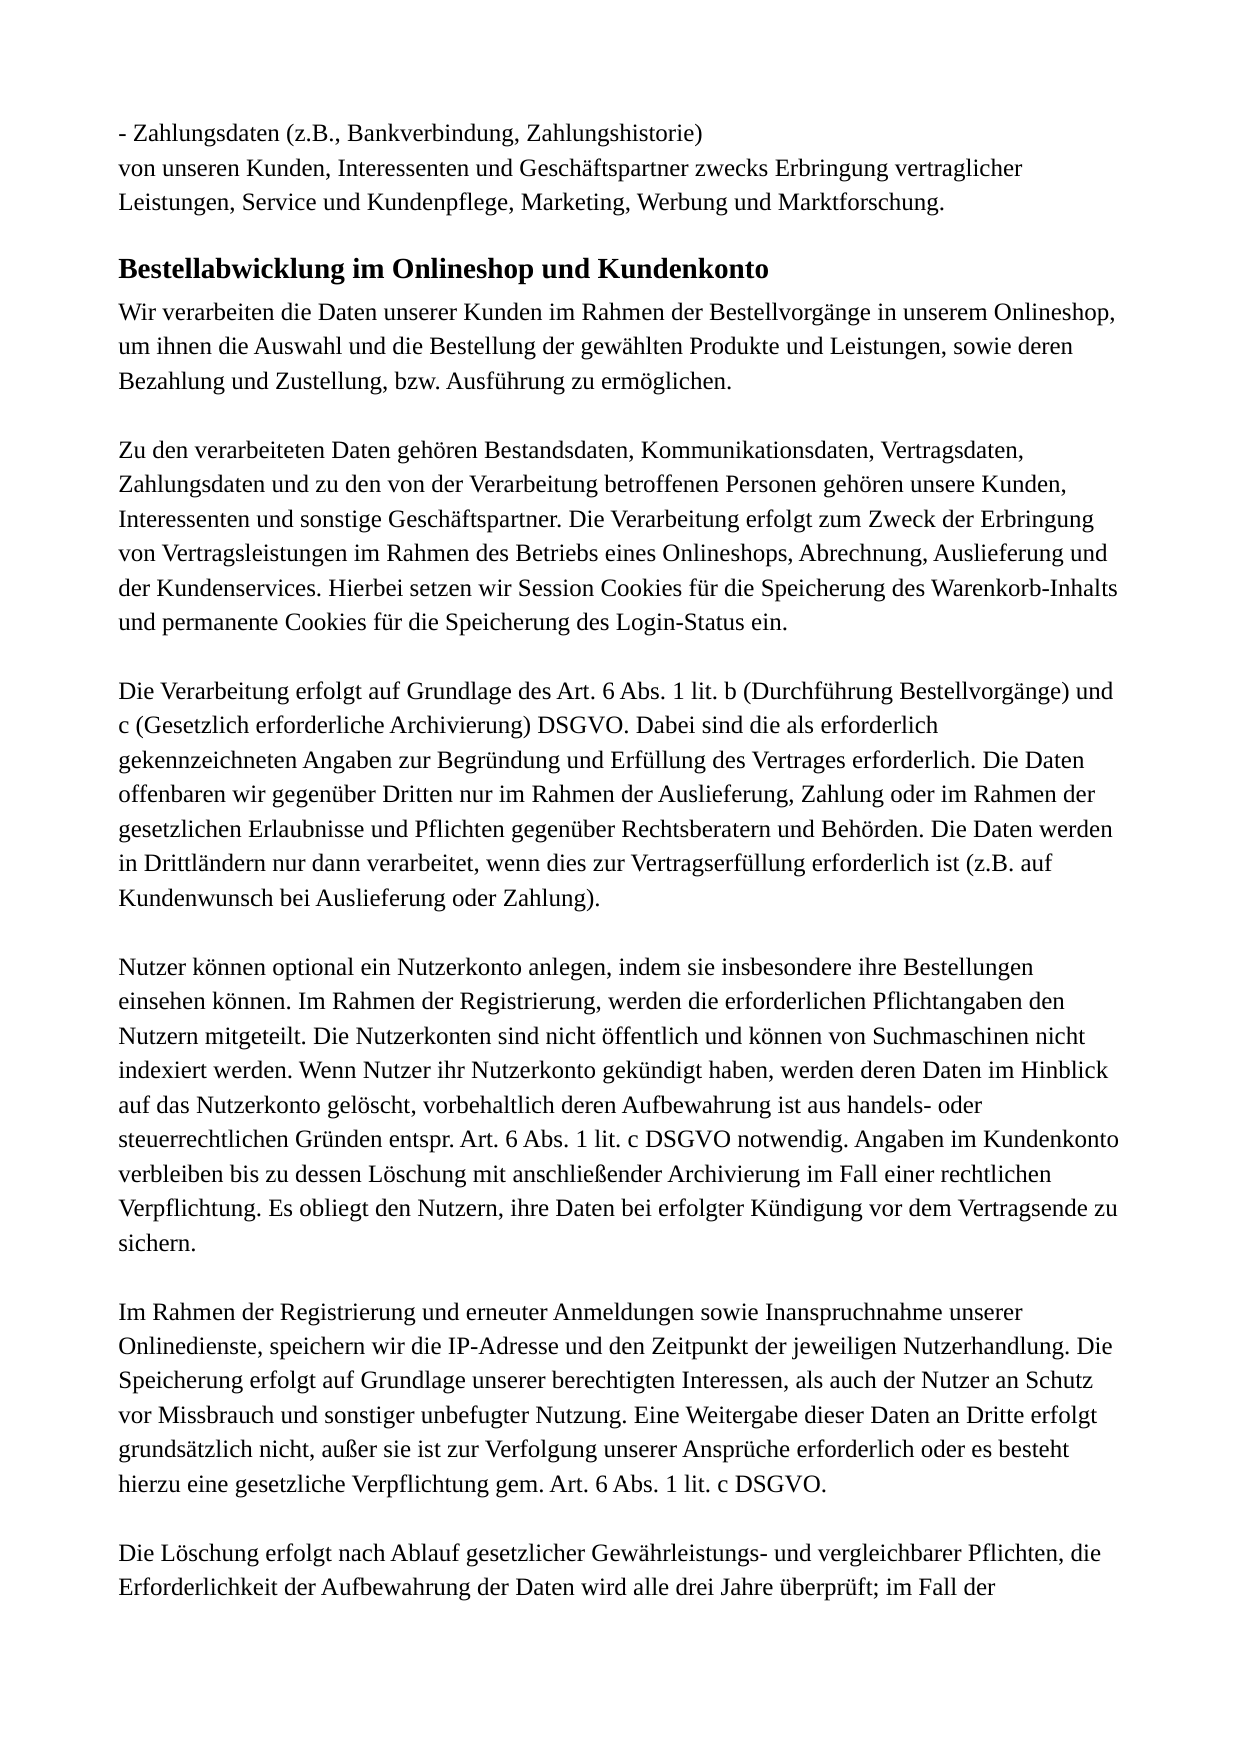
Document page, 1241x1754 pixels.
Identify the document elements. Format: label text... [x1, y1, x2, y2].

text - Zahlungsdaten (z.B., Bankverbindung, Zahlungshistorie) von unseren Kunden, Interessenten und Geschäftspartner zwecks Erbringung vertraglicher Leistungen, Service und Kundenpflege, Marketing, Werbung und Marktforschung. [118, 118, 1122, 216]
subtitle Bestellabwicklung im Onlineshop und Kundenkonto [118, 251, 1122, 284]
text Wir verarbeiten die Daten unserer Kunden im Rahmen der Bestellvorgänge in unserem Onlineshop, um ihnen die Auswahl und die Bestellung der gewählten Produkte und Leistungen, sowie deren Bezahlung und Zustellung, bzw. Ausführung zu ermöglichen. Zu den verarbeiteten Daten gehören Bestandsdaten, Kommunikationsdaten, Vertragsdaten, Zahlungsdaten und zu den von der Verarbeitung betroffenen Personen gehören unsere Kunden, Interessenten und sonstige Geschäftspartner. Die Verarbeitung erfolgt zum Zweck der Erbringung von Vertragsleistungen im Rahmen des Betriebs eines Onlineshops, Abrechnung, Auslieferung und der Kundenservices. Hierbei setzen wir Session Cookies für die Speicherung des Warenkorb-Inhalts und permanente Cookies für die Speicherung des Login-Status ein. Die Verarbeitung erfolgt auf Grundlage des Art. 6 Abs. 1 lit. b (Durchführung Bestellvorgänge) und c (Gesetzlich erforderliche Archivierung) DSGVO. Dabei sind die als erforderlich gekennzeichneten Angaben zur Begründung und Erfüllung des Vertrages erforderlich. Die Daten offenbaren wir gegenüber Dritten nur im Rahmen der Auslieferung, Zahlung oder im Rahmen der gesetzlichen Erlaubnisse und Pflichten gegenüber Rechtsberatern und Behörden. Die Daten werden in Drittländern nur dann verarbeitet, wenn dies zur Vertragserfüllung erforderlich ist (z.B. auf Kundenwunsch bei Auslieferung oder Zahlung). Nutzer können optional ein Nutzerkonto anlegen, indem sie insbesondere ihre Bestellungen einsehen können. Im Rahmen der Registrierung, werden die erforderlichen Pflichtangaben den Nutzern mitgeteilt. Die Nutzerkonten sind nicht öffentlich und können von Suchmaschinen nicht indexiert werden. Wenn Nutzer ihr Nutzerkonto gekündigt haben, werden deren Daten im Hinblick auf das Nutzerkonto gelöscht, vorbehaltlich deren Aufbewahrung ist aus handels- oder steuerrechtlichen Gründen entspr. Art. 6 Abs. 1 lit. c DSGVO notwendig. Angaben im Kundenkonto verbleiben bis zu dessen Löschung mit anschließender Archivierung im Fall einer rechtlichen Verpflichtung. Es obliegt den Nutzern, ihre Daten bei erfolgter Kündigung vor dem Vertragsende zu sichern. Im Rahmen der Registrierung und erneuter Anmeldungen sowie Inanspruchnahme unserer Onlinedienste, speichern wir die IP-Adresse und den Zeitpunkt der jeweiligen Nutzerhandlung. Die Speicherung erfolgt auf Grundlage unserer berechtigten Interessen, als auch der Nutzer an Schutz vor Missbrauch und sonstiger unbefugter Nutzung. Eine Weitergabe dieser Daten an Dritte erfolgt grundsätzlich nicht, außer sie ist zur Verfolgung unserer Ansprüche erforderlich oder es besteht hierzu eine gesetzliche Verpflichtung gem. Art. 6 Abs. 1 lit. c DSGVO. Die Löschung erfolgt nach Ablauf gesetzlicher Gewährleistungs- und vergleichbarer Pflichten, die Erforderlichkeit der Aufbewahrung der Daten wird alle drei Jahre überprüft; im Fall der [118, 297, 1122, 1601]
